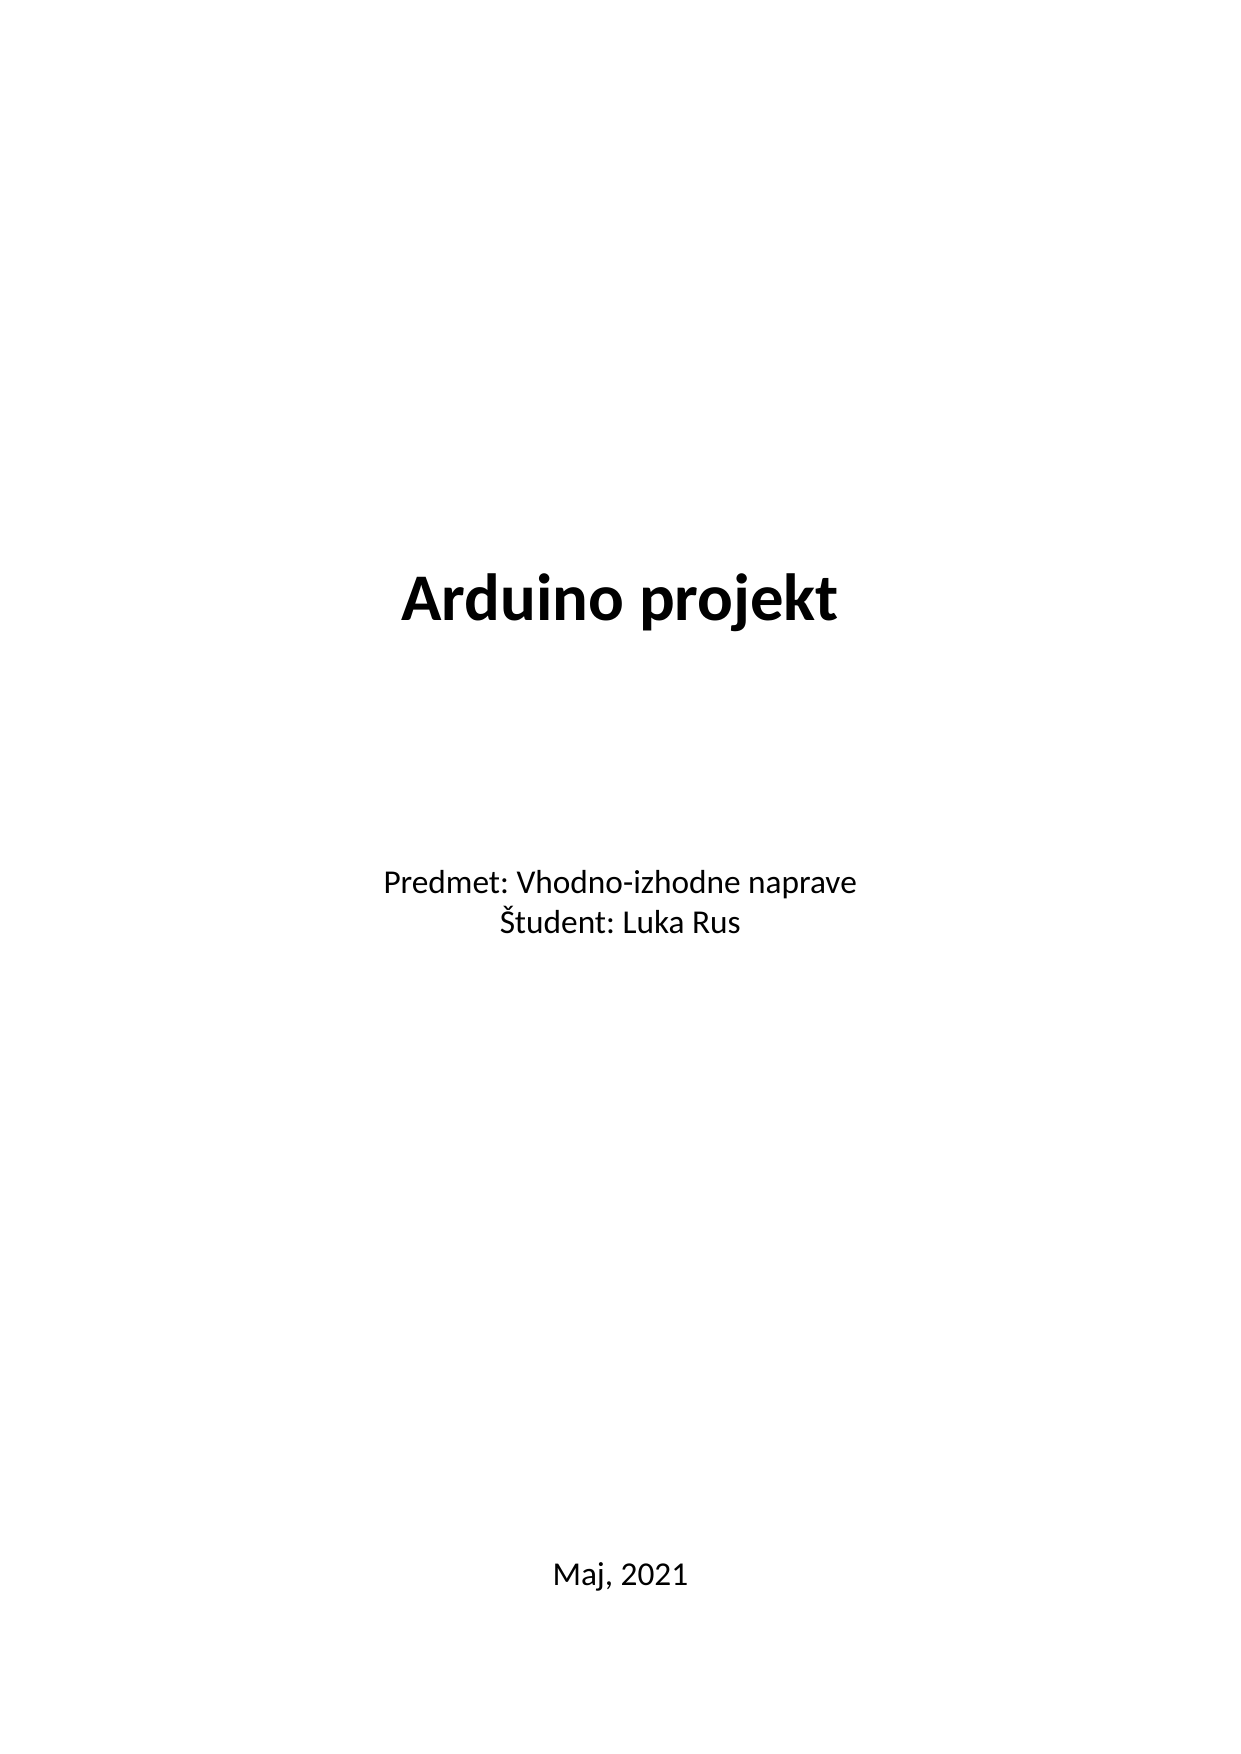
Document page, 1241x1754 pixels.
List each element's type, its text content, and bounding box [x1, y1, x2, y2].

text Arduino projekt [118, 556, 1122, 637]
text Maj, 2021 [118, 1553, 1122, 1594]
text Študent: Luka Rus [118, 901, 1122, 942]
text Predmet: Vhodno-izhodne naprave [118, 861, 1122, 901]
